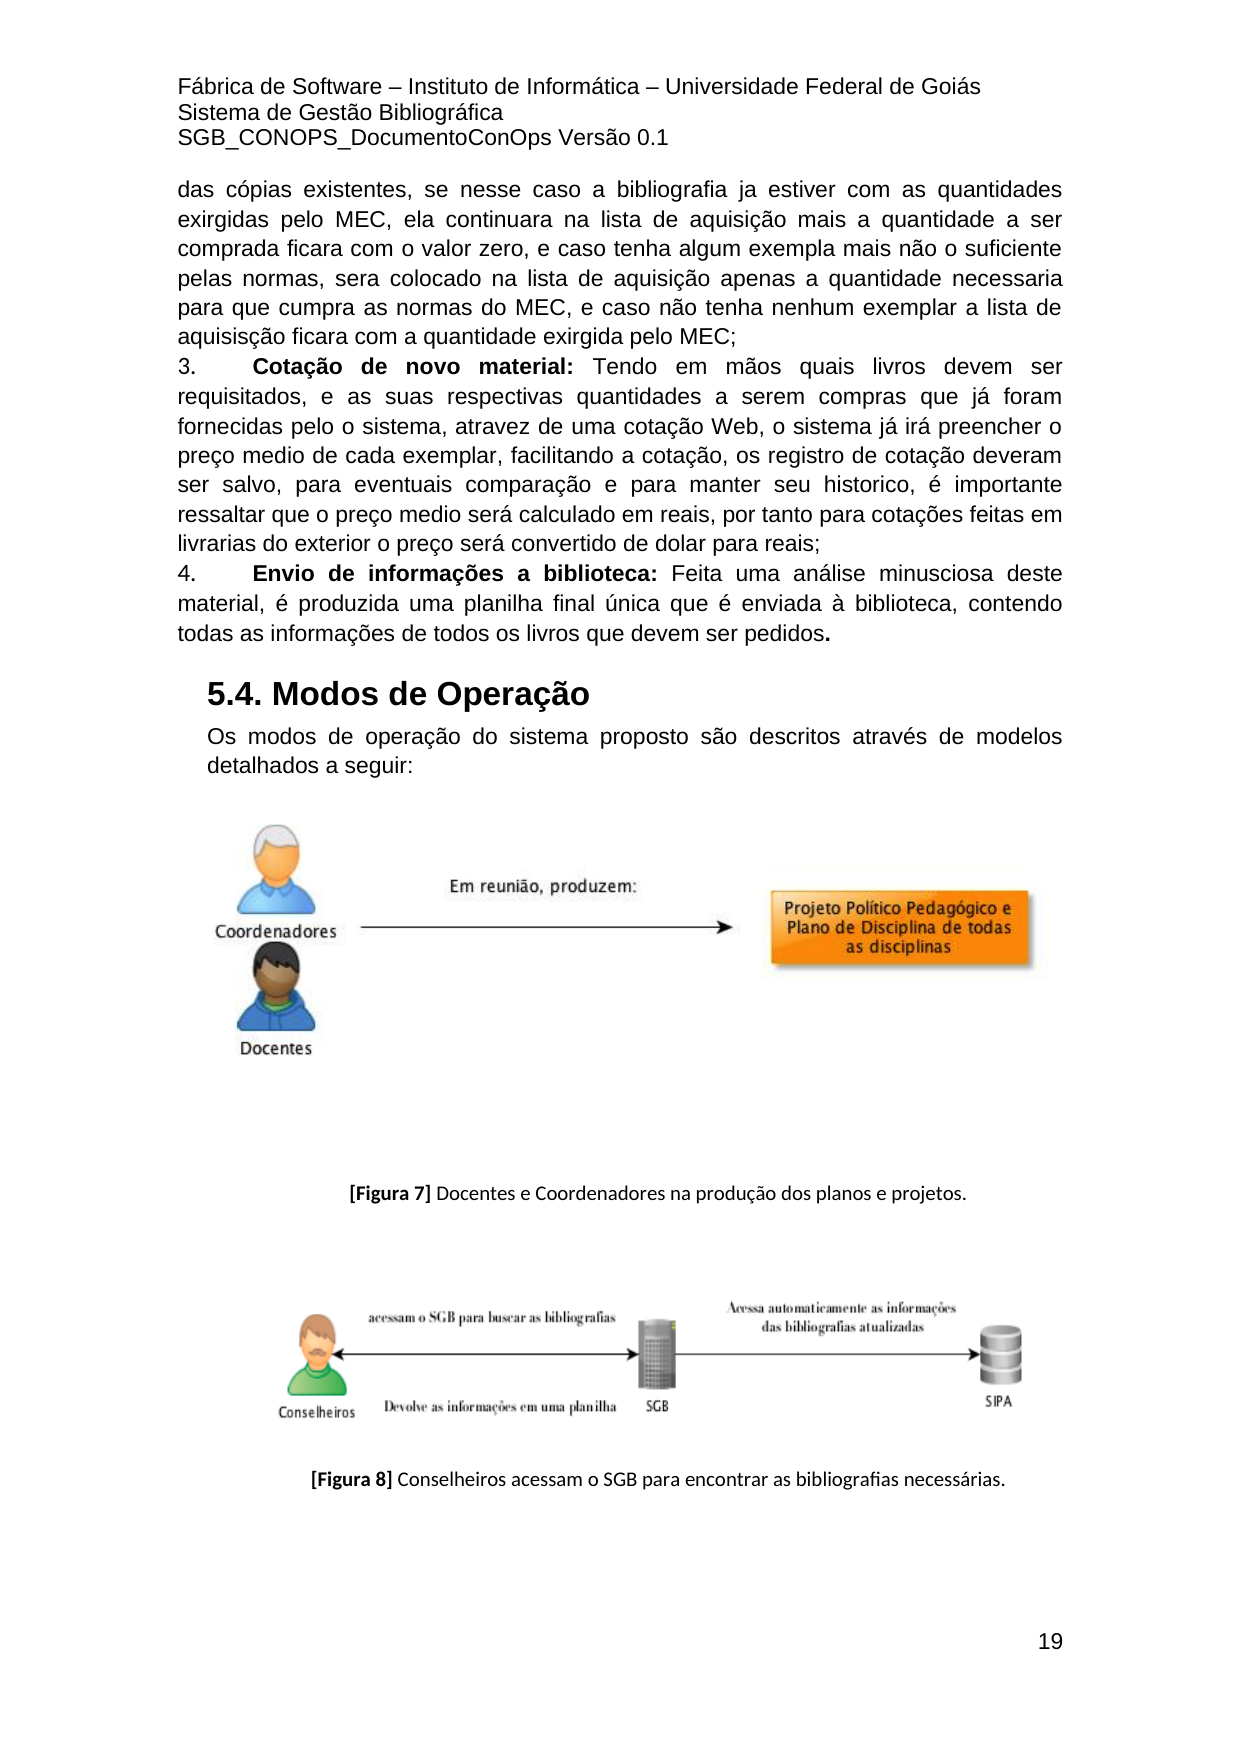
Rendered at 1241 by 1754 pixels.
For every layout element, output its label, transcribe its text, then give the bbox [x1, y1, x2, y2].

subtitle 5.4. Modos de Operação [207, 675, 1063, 712]
text [Figura 8] Conselheiros acessam o SGB para encontrar as bibliografias necessárias. [254, 1471, 1063, 1491]
text Os modos de operação do sistema proposto são descritos através de modelos detalhados a seguir: [207, 724, 1063, 779]
list Envio de informações a biblioteca: Feita uma análise minusciosa deste material, é produzida uma planilha final única que é enviada à biblioteca, contendo todas as informações de todos os livros que devem ser pedidos. [177, 560, 1063, 646]
list Cotação de novo material: Tendo em mãos quais livros devem ser requisitados, e as suas respectivas quantidades a serem compras que já foram fornecidas pelo o sistema, atravez de uma cotação Web, o sistema já irá preencher o preço medio de cada exemplar, facilitando a cotação, os registro de cotação deveram ser salvo, para eventuais comparação e para manter seu historico, é importante ressaltar que o preço medio será calculado em reais, por tanto para cotações feitas em livrarias do exterior o preço será convertido de dolar para reais; [177, 353, 1063, 557]
picture [253, 1277, 1063, 1446]
list das cópias existentes, se nesse caso a bibliografia ja estiver com as quantidades exirgidas pelo MEC, ela continuara na lista de aquisição mais a quantidade a ser comprada ficara com o valor zero, e caso tenha algum exempla mais não o suficiente pelas normas, sera colocado na lista de aquisição apenas a quantidade necessaria para que cumpra as normas do MEC, e caso não tenha nenhum exemplar a lista de aquisisção ficara com a quantidade exirgida pelo MEC; [177, 177, 1063, 349]
picture [192, 803, 1049, 1082]
text [Figura 7] Docentes e Coordenadores na produção dos planos e projetos. [254, 1185, 1063, 1206]
